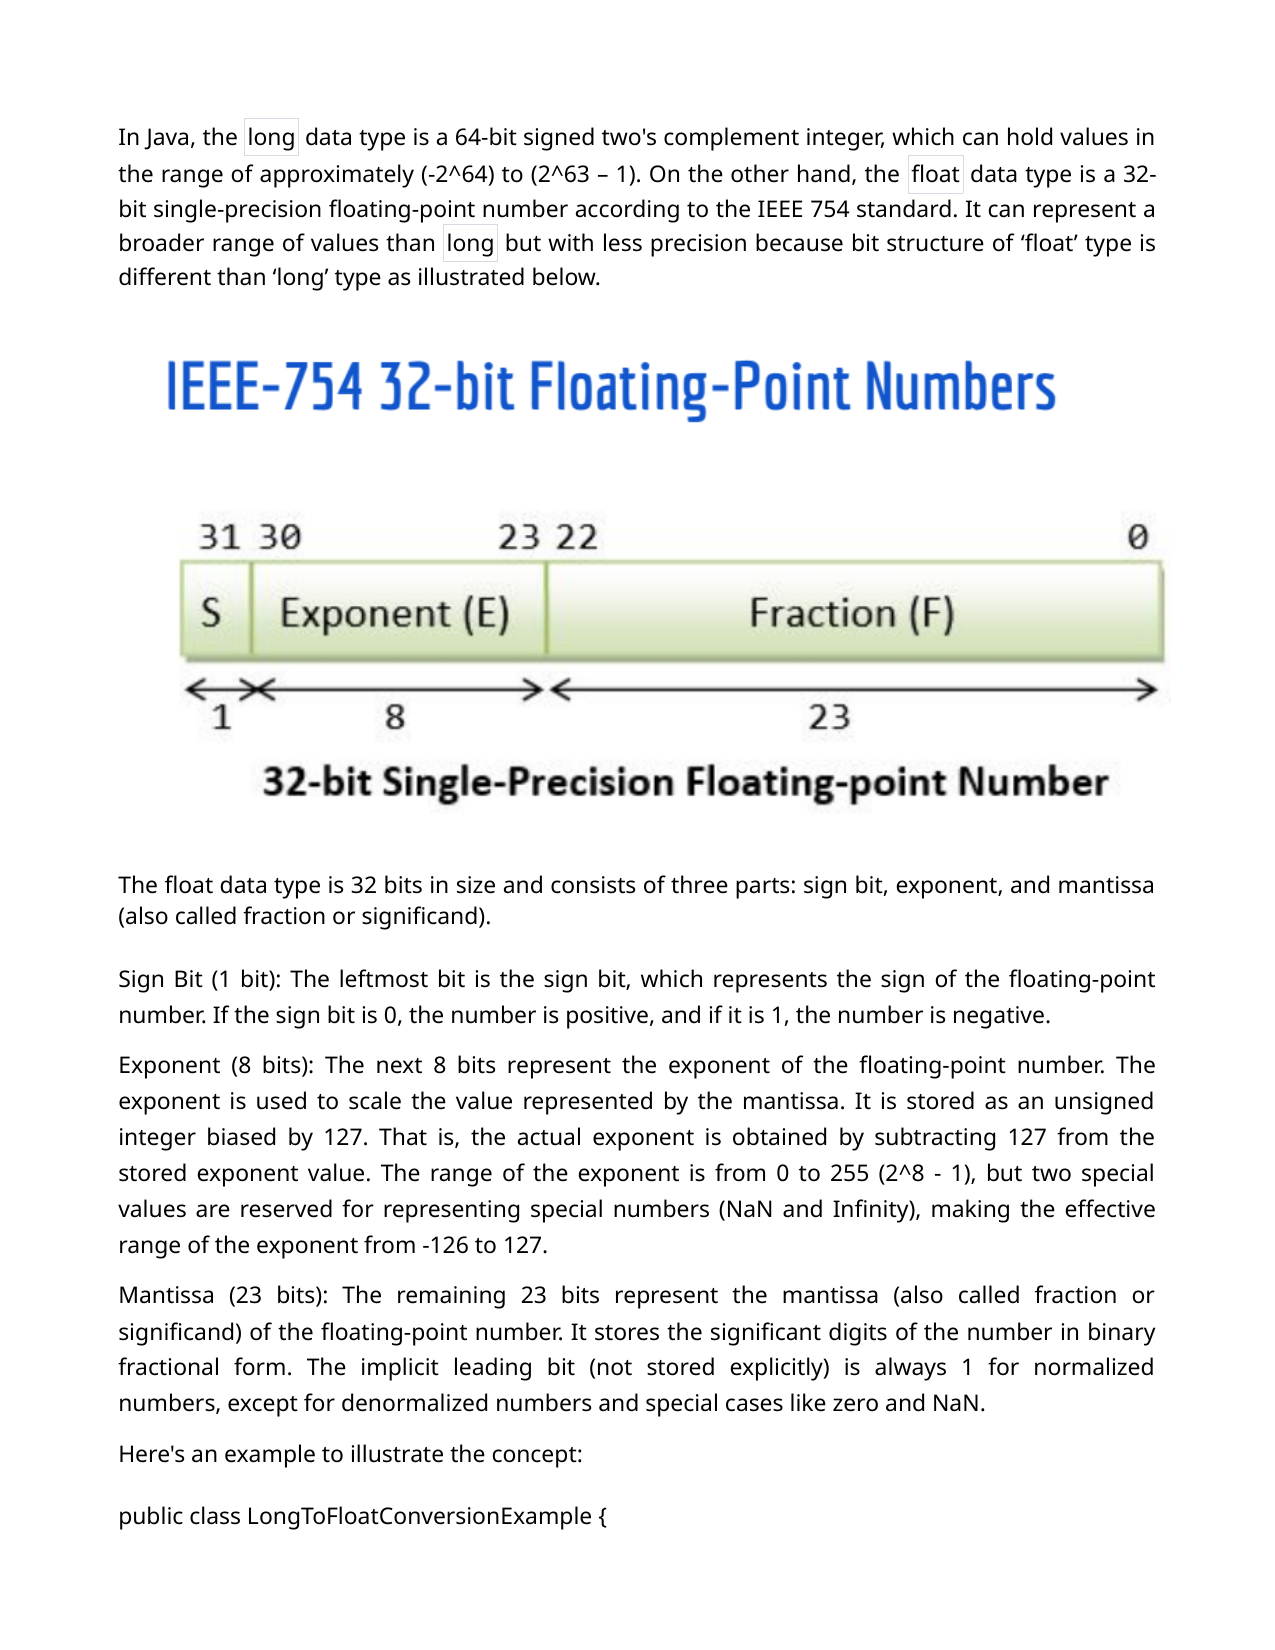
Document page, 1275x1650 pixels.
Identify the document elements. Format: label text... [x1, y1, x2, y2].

picture [132, 333, 1171, 838]
text public class LongToFloatConversionExample { [118, 1500, 1157, 1532]
text Mantissa (23 bits): The remaining 23 bits represent the mantissa (also called fraction or significand) of the floating-point number. It stores the significant digits of the number in binary fractional form. The implicit leading bit (not stored explicitly) is always 1 for normalized numbers, except for denormalized numbers and special cases like zero and NaN. [118, 1279, 1157, 1418]
text In Java, the long data type is a 64-bit signed two's complement integer, which can hold values in the range of approximately (-2^64) to (2^63 – 1). On the other hand, the float data type is a 32-bit single-precision floating-point number according to the IEEE 754 standard. It can represent a broader range of values than long but with less precision because bit structure of ‘float’ type is different than ‘long’ type as illustrated below. [118, 118, 1157, 292]
text The float data type is 32 bits in size and consists of three parts: sign bit, exponent, and mantissa (also called fraction or significand). [118, 869, 1157, 932]
text Sign Bit (1 bit): The leftmost bit is the sign bit, which represents the sign of the floating-point number. If the sign bit is 0, the number is positive, and if it is 1, the number is negative. [118, 963, 1157, 1030]
text Exponent (8 bits): The next 8 bits represent the exponent of the floating-point number. The exponent is used to scale the value represented by the mantissa. It is stored as an unsigned integer biased by 127. That is, the actual exponent is obtained by subtracting 127 from the stored exponent value. The range of the exponent is from 0 to 255 (2^8 - 1), but two special values are reserved for representing special numbers (NaN and Infinity), making the effective range of the exponent from -126 to 127. [118, 1049, 1157, 1260]
text Here's an example to illustrate the concept: [118, 1438, 1157, 1469]
